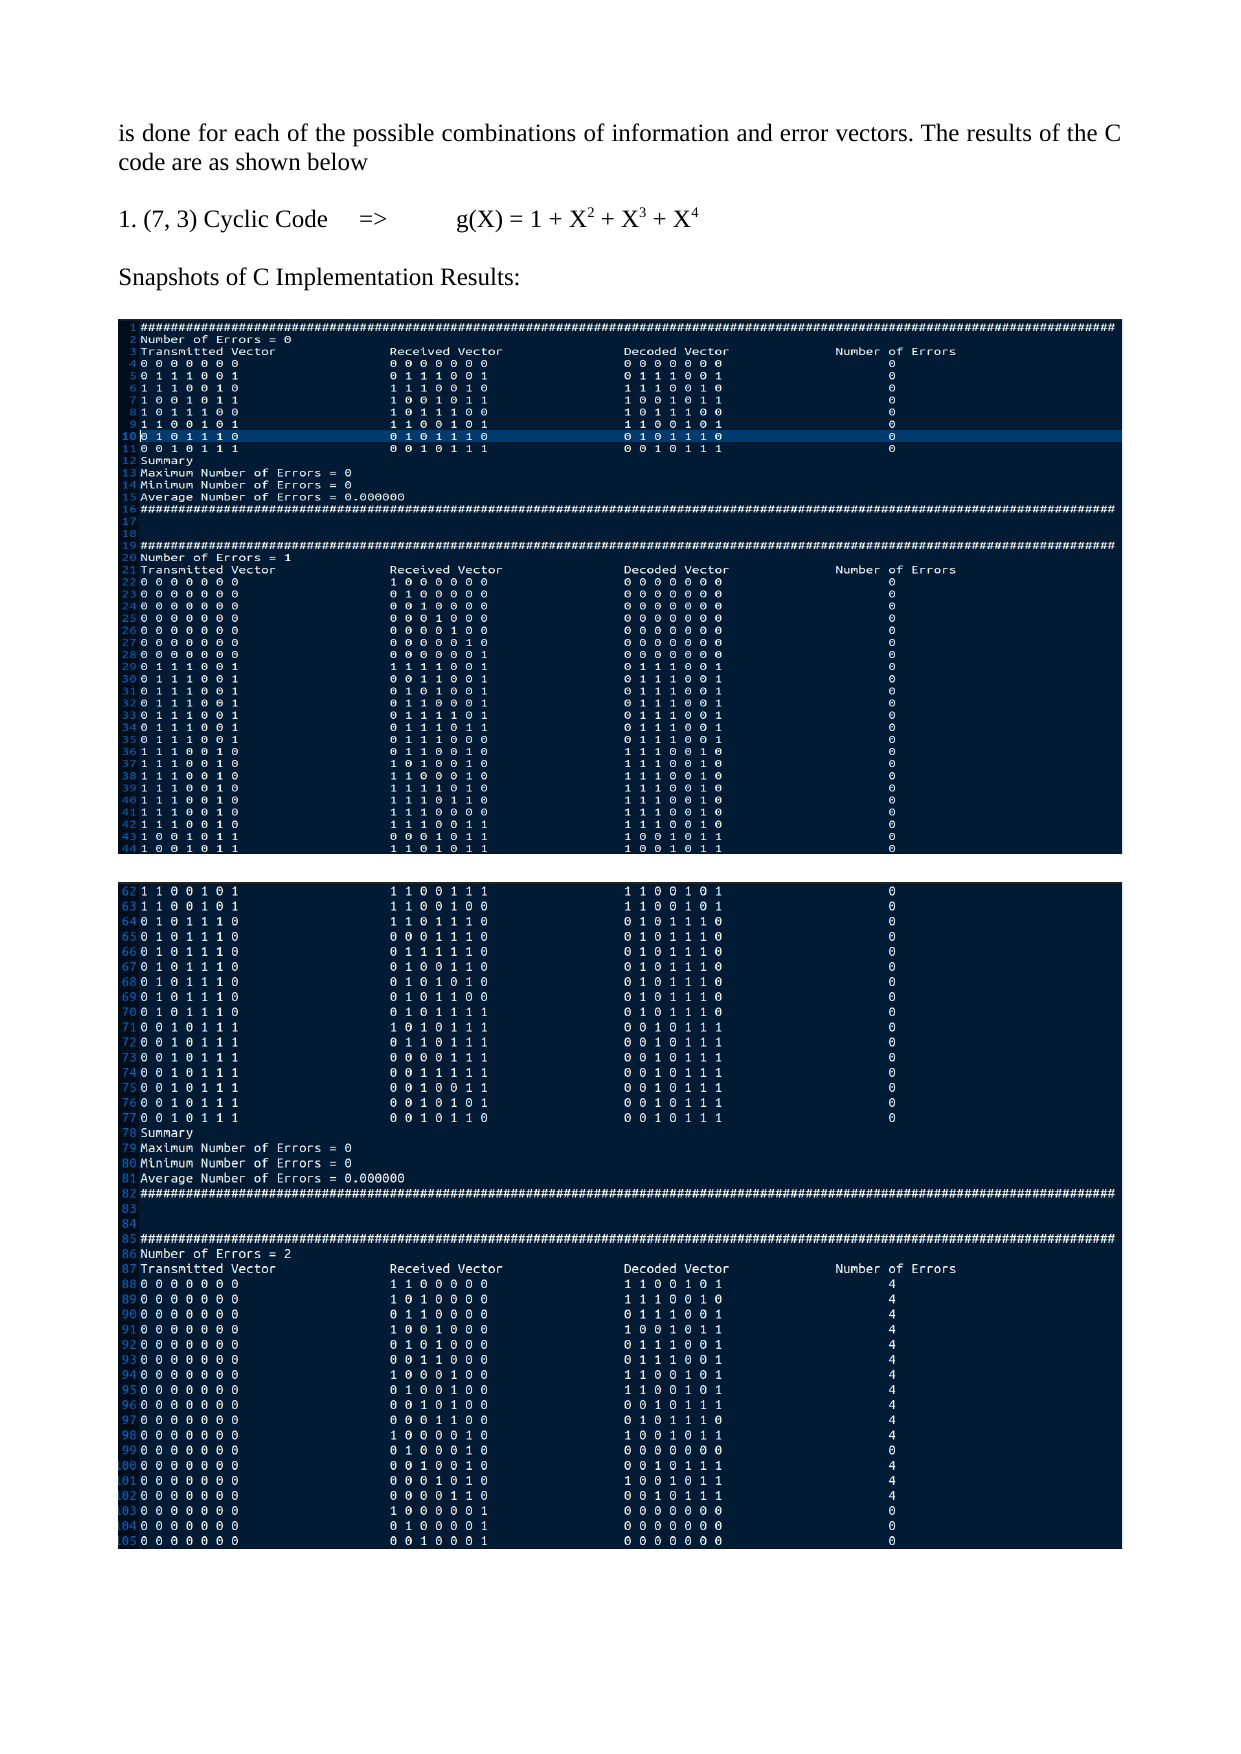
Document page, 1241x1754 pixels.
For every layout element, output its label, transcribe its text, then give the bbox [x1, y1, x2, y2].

text is done for each of the possible combinations of information and error vectors. The results of the C code are as shown below [118, 118, 1122, 176]
picture [118, 319, 1123, 854]
picture [118, 882, 1123, 1549]
text Snapshots of C Implementation Results: [118, 262, 1122, 291]
text 1. (7, 3) Cyclic Code => g(X) = 1 + X2 + X3 + X4 [118, 204, 1122, 233]
